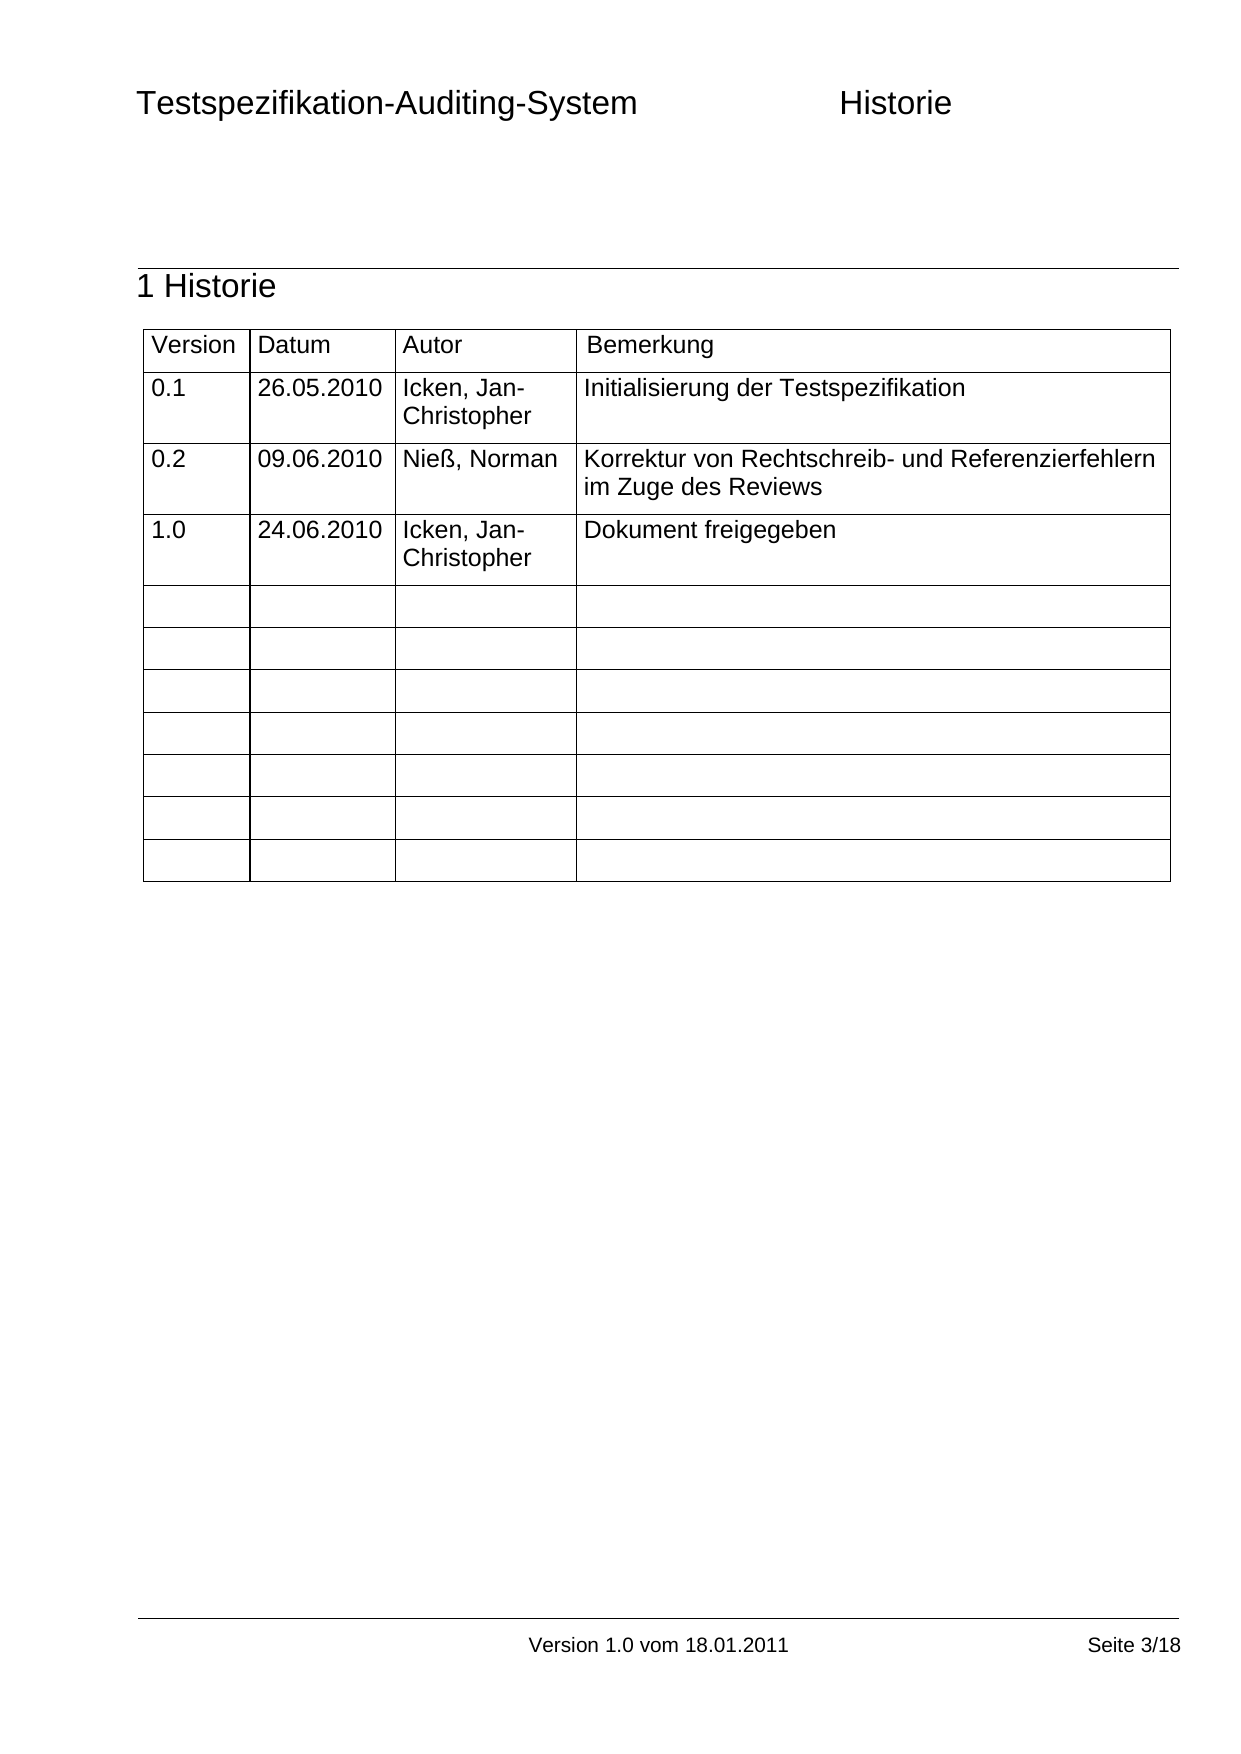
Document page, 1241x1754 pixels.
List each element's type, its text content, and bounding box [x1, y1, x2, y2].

table_cell [396, 840, 576, 881]
table_header Datum [251, 330, 395, 372]
table_cell [251, 628, 395, 669]
table_cell Icken, Jan-Christopher [396, 373, 576, 443]
table_cell [577, 713, 1170, 754]
table_cell [144, 670, 249, 712]
table_cell [396, 586, 576, 627]
table_cell 1.0 [144, 515, 249, 585]
table_cell [577, 797, 1170, 838]
table_cell [396, 713, 576, 754]
table_cell [251, 797, 395, 838]
table_cell Nieß, Norman [396, 444, 576, 514]
table_cell 24.06.2010 [251, 515, 395, 585]
table_cell [577, 755, 1170, 796]
table_cell Korrektur von Rechtschreib- und Referenzierfehlern im Zuge des Reviews [577, 444, 1170, 514]
table_cell [396, 755, 576, 796]
table_cell [251, 755, 395, 796]
table_cell [144, 713, 249, 754]
subtitle Historie [136, 289, 1181, 304]
table_cell Dokument freigegeben [577, 515, 1170, 585]
table_cell [577, 628, 1170, 669]
table_cell [396, 797, 576, 838]
table_cell 09.06.2010 [251, 444, 395, 514]
table_cell [396, 670, 576, 712]
table_cell Initialisierung der Testspezifikation [577, 373, 1170, 443]
table_cell 0.1 [144, 373, 249, 443]
table_cell 26.05.2010 [251, 373, 395, 443]
table_header Version [144, 330, 249, 372]
table_cell [251, 713, 395, 754]
table_cell [251, 586, 395, 627]
table_header Bemerkung [577, 330, 1170, 372]
table_cell [251, 840, 395, 881]
table_cell [144, 797, 249, 838]
table_cell [144, 586, 249, 627]
table_header Autor [396, 330, 576, 372]
table_cell [577, 586, 1170, 627]
table_cell [577, 670, 1170, 712]
table_cell [251, 670, 395, 712]
table_cell 0.2 [144, 444, 249, 514]
table_cell [396, 628, 576, 669]
table_cell Icken, Jan-Christopher [396, 515, 576, 585]
table_cell [577, 840, 1170, 881]
table_cell [144, 628, 249, 669]
table_cell [144, 840, 249, 881]
table_cell [144, 755, 249, 796]
